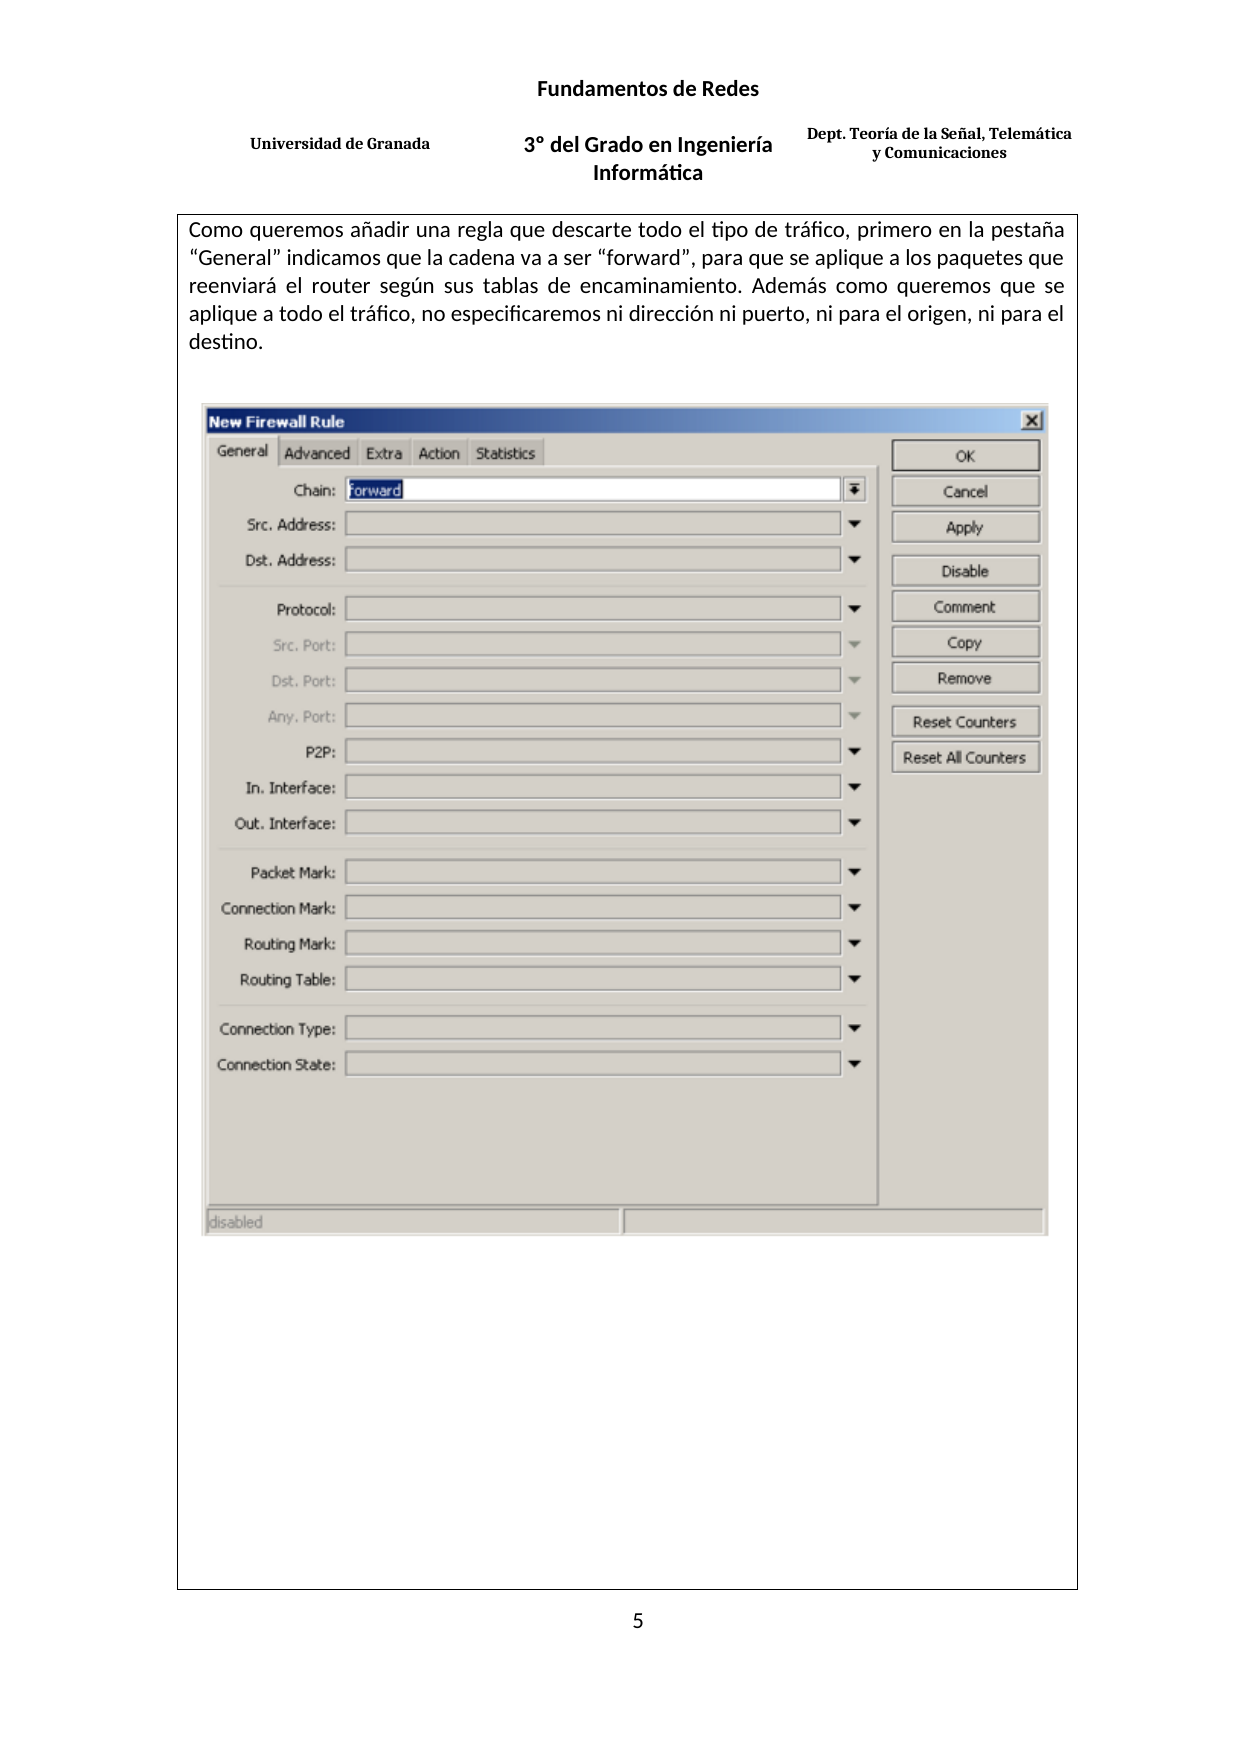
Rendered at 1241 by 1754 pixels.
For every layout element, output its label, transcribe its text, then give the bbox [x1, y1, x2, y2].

table_header Como queremos añadir una regla que descarte todo el tipo de tráfico, primero en la pestaña “General” indicamos que la cadena va a ser “forward”, para que se aplique a los paquetes que reenviará el router según sus tablas de encaminamiento. Además como queremos que se aplique a todo el tráfico, no especificaremos ni dirección ni puerto, ni para el origen, ni para el destino. [178, 215, 1077, 403]
table_header [178, 1253, 1077, 1589]
picture [188, 403, 1067, 1253]
